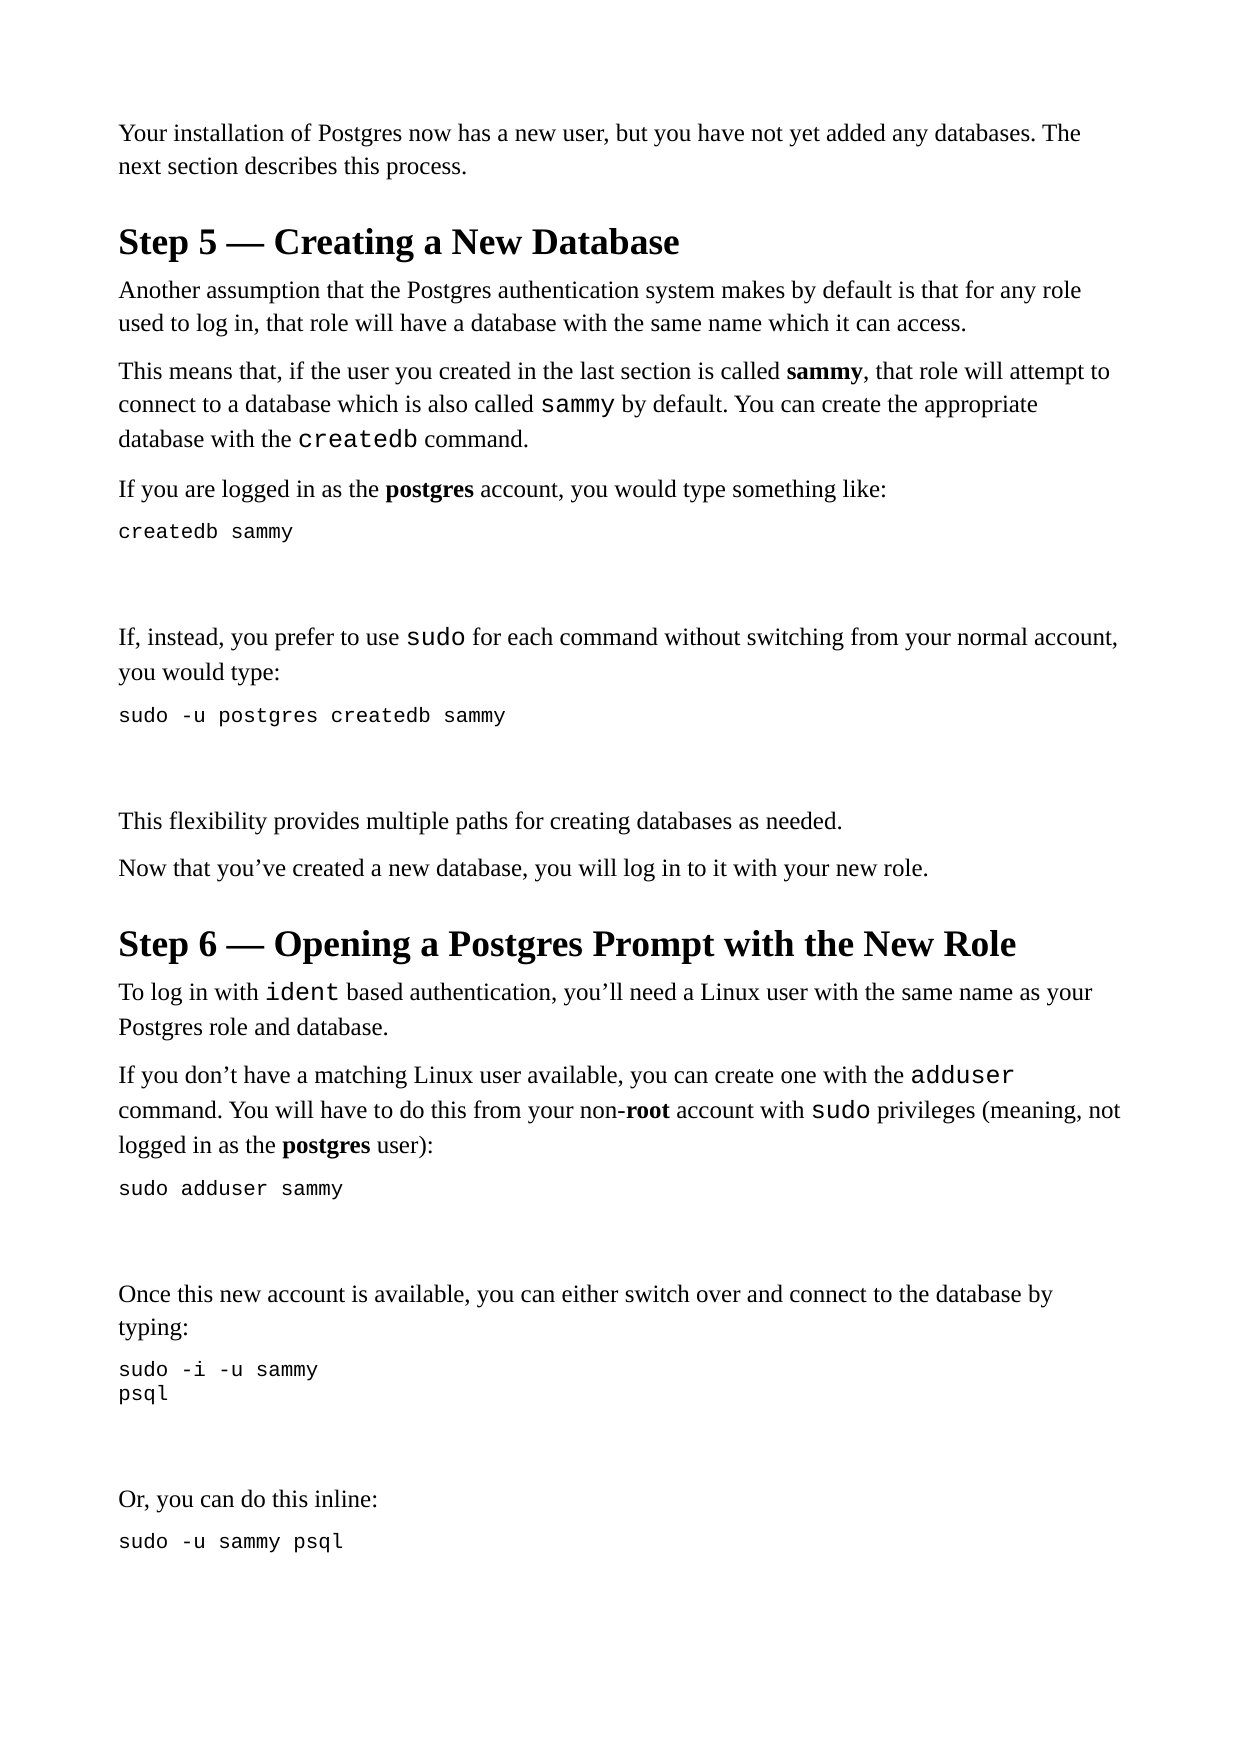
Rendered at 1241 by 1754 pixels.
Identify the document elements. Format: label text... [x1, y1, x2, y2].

text This means that, if the user you created in the last section is called sammy, that role will attempt to connect to a database which is also called sammy by default. You can create the appropriate database with the createdb command. [118, 356, 1122, 455]
text sudo -u postgres createdb sammy [118, 705, 1122, 729]
text If you are logged in as the postgres account, you would type something like: [118, 474, 1122, 503]
text Or, you can do this inline: [118, 1484, 1122, 1512]
text Now that you’ve created a new database, you will log in to it with your new role. [118, 853, 1122, 882]
text Another assumption that the Postgres authentication system makes by default is that for any role used to log in, that role will have a database with the same name which it can access. [118, 275, 1122, 337]
text This flexibility provides multiple paths for creating databases as needed. [118, 806, 1122, 834]
text sudo -u sammy psql [118, 1531, 1122, 1555]
text createdb sammy [118, 522, 1122, 545]
text sudo adduser sammy [118, 1178, 1122, 1202]
text sudo -i -u sammy [118, 1359, 1122, 1383]
text Your installation of Postgres now has a new user, but you have not yet added any databases. The next section describes this process. [118, 118, 1122, 180]
text If, instead, you prefer to use sudo for each command without switching from your normal account, you would type: [118, 622, 1122, 686]
subtitle Step 6 — Opening a Postgres Prompt with the New Role [118, 922, 1122, 965]
text Once this new account is available, you can either switch over and connect to the database by typing: [118, 1279, 1122, 1340]
subtitle Step 5 — Creating a New Database [118, 219, 1122, 263]
text If you don’t have a matching Linux user available, you can create one with the adduser command. You will have to do this from your non-root account with sudo privileges (meaning, not logged in as the postgres user): [118, 1060, 1122, 1159]
text To log in with ident based authentication, you’ll need a Linux user with the same name as your Postgres role and database. [118, 977, 1122, 1041]
text psql [118, 1383, 1122, 1407]
